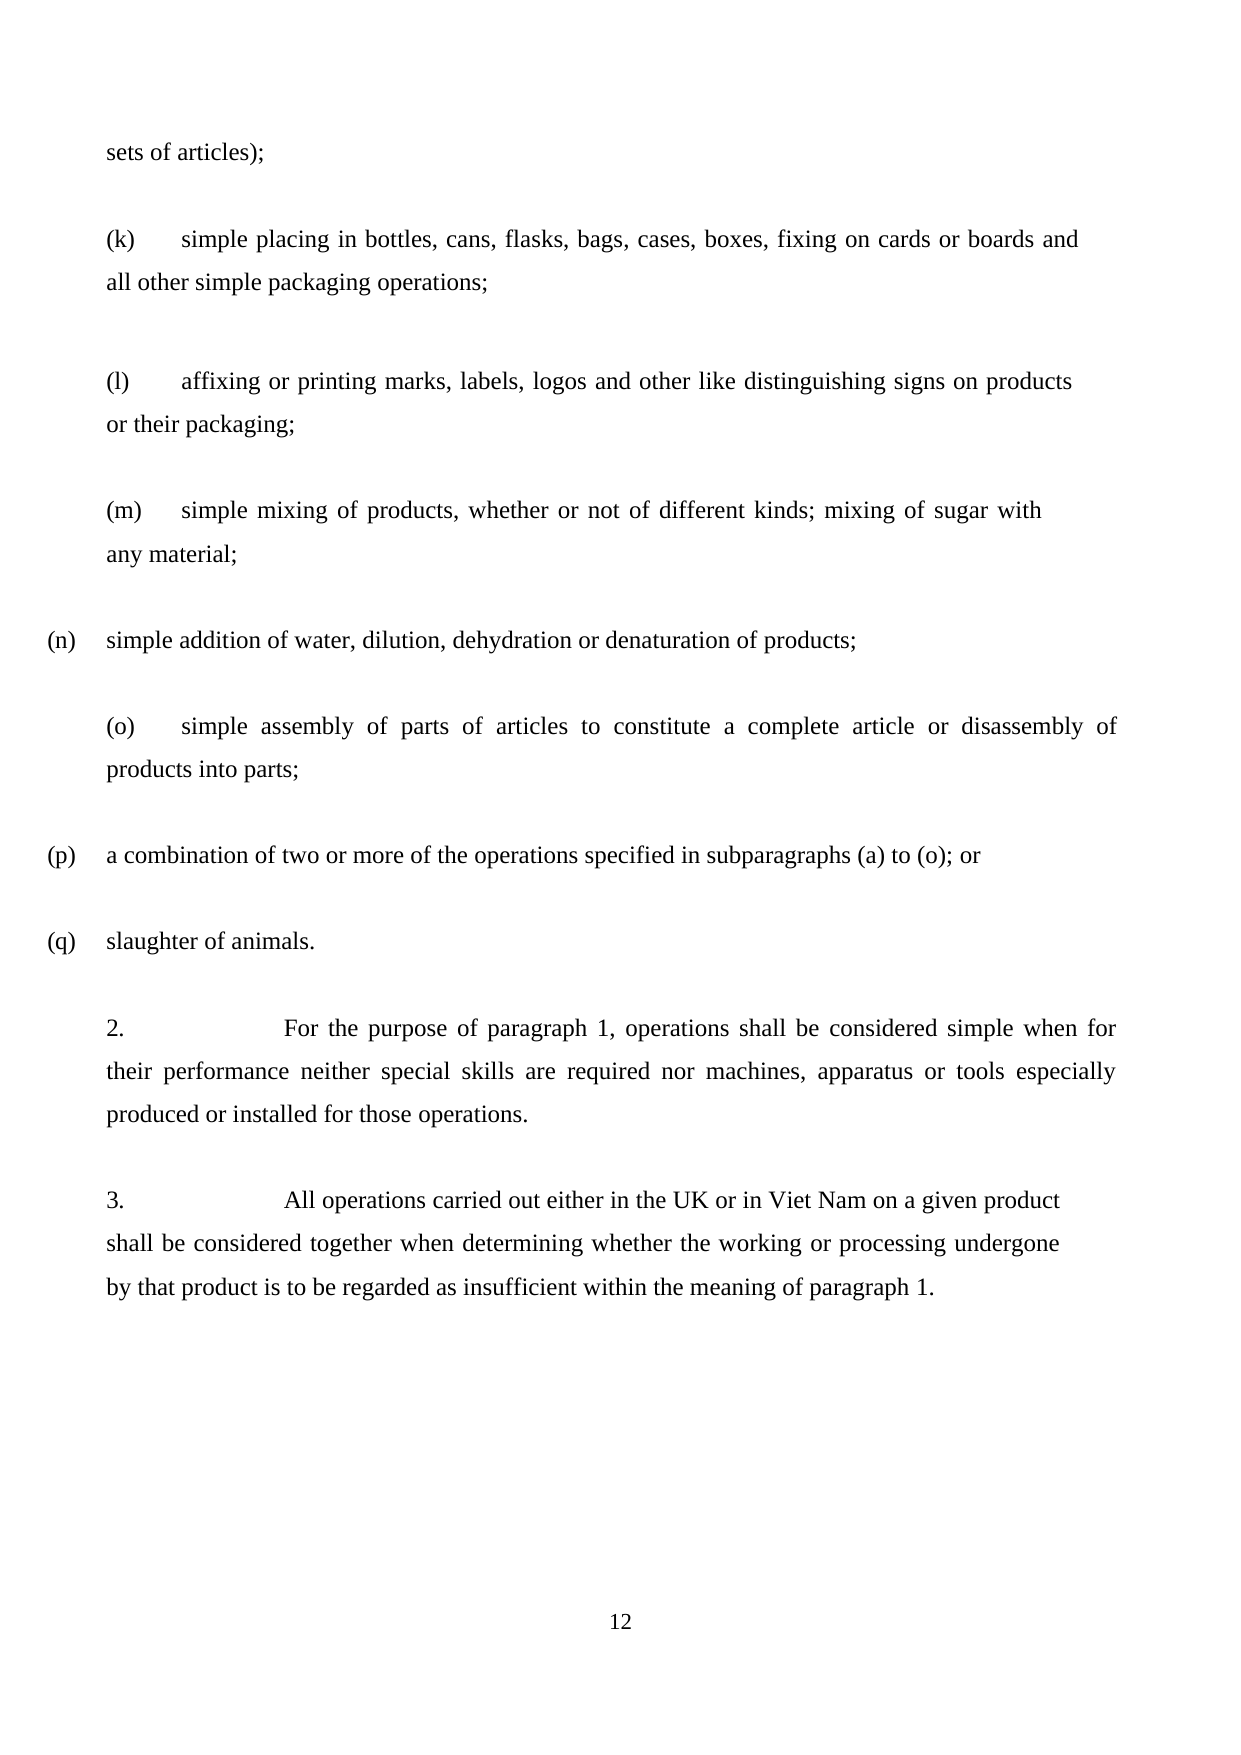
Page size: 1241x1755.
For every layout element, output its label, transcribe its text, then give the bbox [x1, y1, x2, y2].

list simple placing in bottles, cans, flasks, bags, cases, boxes, fixing on cards or boards and all other simple packaging operations; [106, 224, 1080, 296]
list slaughter of animals. [47, 926, 1134, 955]
list All operations carried out either in the UK or in Viet Nam on a given product shall be considered together when determining whether the working or processing undergone by that product is to be regarded as insufficient within the meaning of paragraph 1. [106, 1185, 1061, 1300]
list simple mixing of products, whether or not of different kinds; mixing of sugar with any material; [106, 496, 1044, 567]
list a combination of two or more of the operations specified in subparagraphs (a) to (o); or [47, 840, 1134, 869]
list affixing or printing marks, labels, logos and other like distinguishing signs on products or their packaging; [106, 366, 1074, 438]
list For the purpose of paragraph 1, operations shall be considered simple when for their performance neither special skills are required nor machines, apparatus or tools especially produced or installed for those operations. [106, 1013, 1117, 1128]
list simple assembly of parts of articles to constitute a complete article or disassembly of products into parts; [106, 711, 1119, 783]
list simple addition of water, dilution, dehydration or denaturation of products; [47, 625, 1134, 654]
list sets of articles); [106, 137, 1105, 166]
